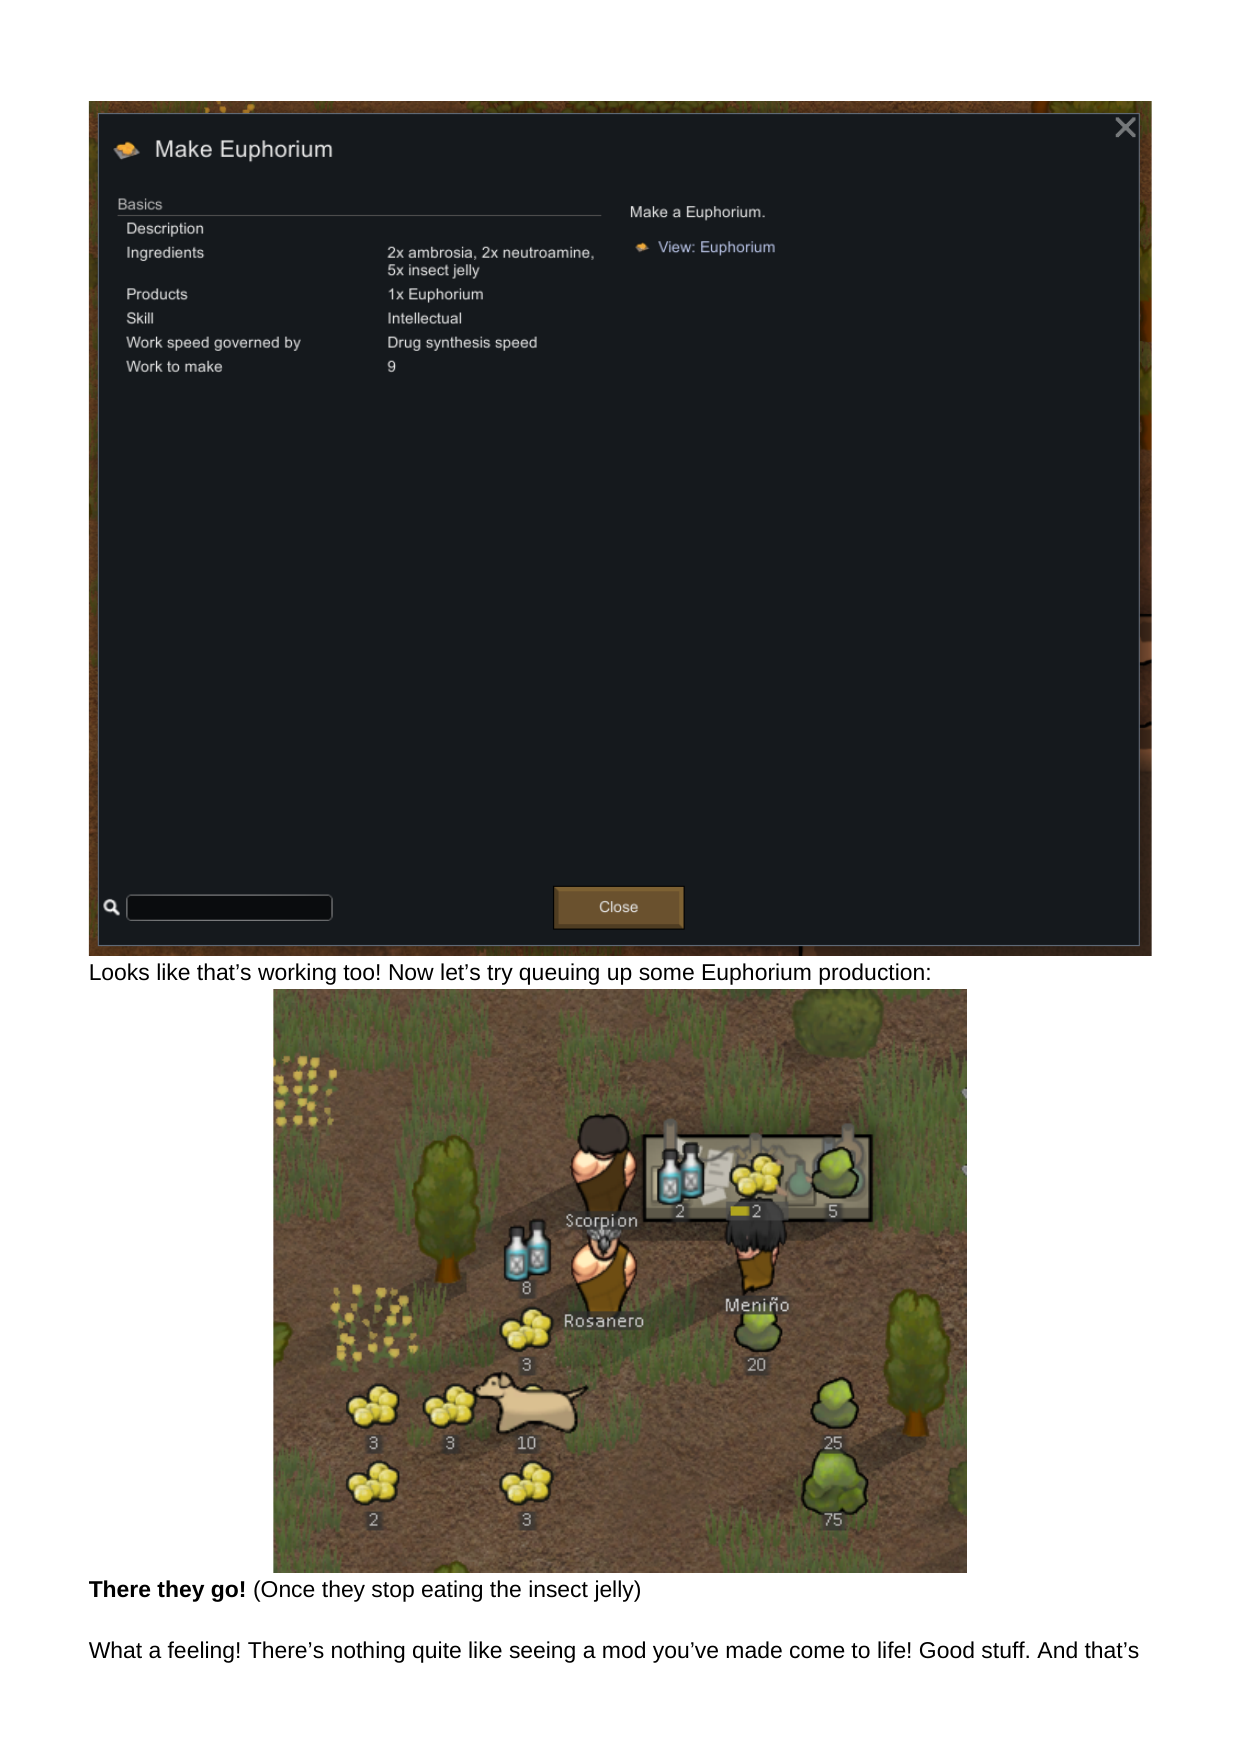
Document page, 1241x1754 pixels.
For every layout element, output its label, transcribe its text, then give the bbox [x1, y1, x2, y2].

text What a feeling! There’s nothing quite like seeing a mod you’ve made come to life! Good stuff. And that’s [88, 1637, 1152, 1663]
text Looks like that’s working too! Now let’s try queuing up some Euphorium production: [88, 959, 1152, 986]
text There they go! (Once they stop eating the insect jelly) [88, 1576, 1152, 1603]
picture [88, 101, 1152, 956]
picture [273, 989, 967, 1573]
